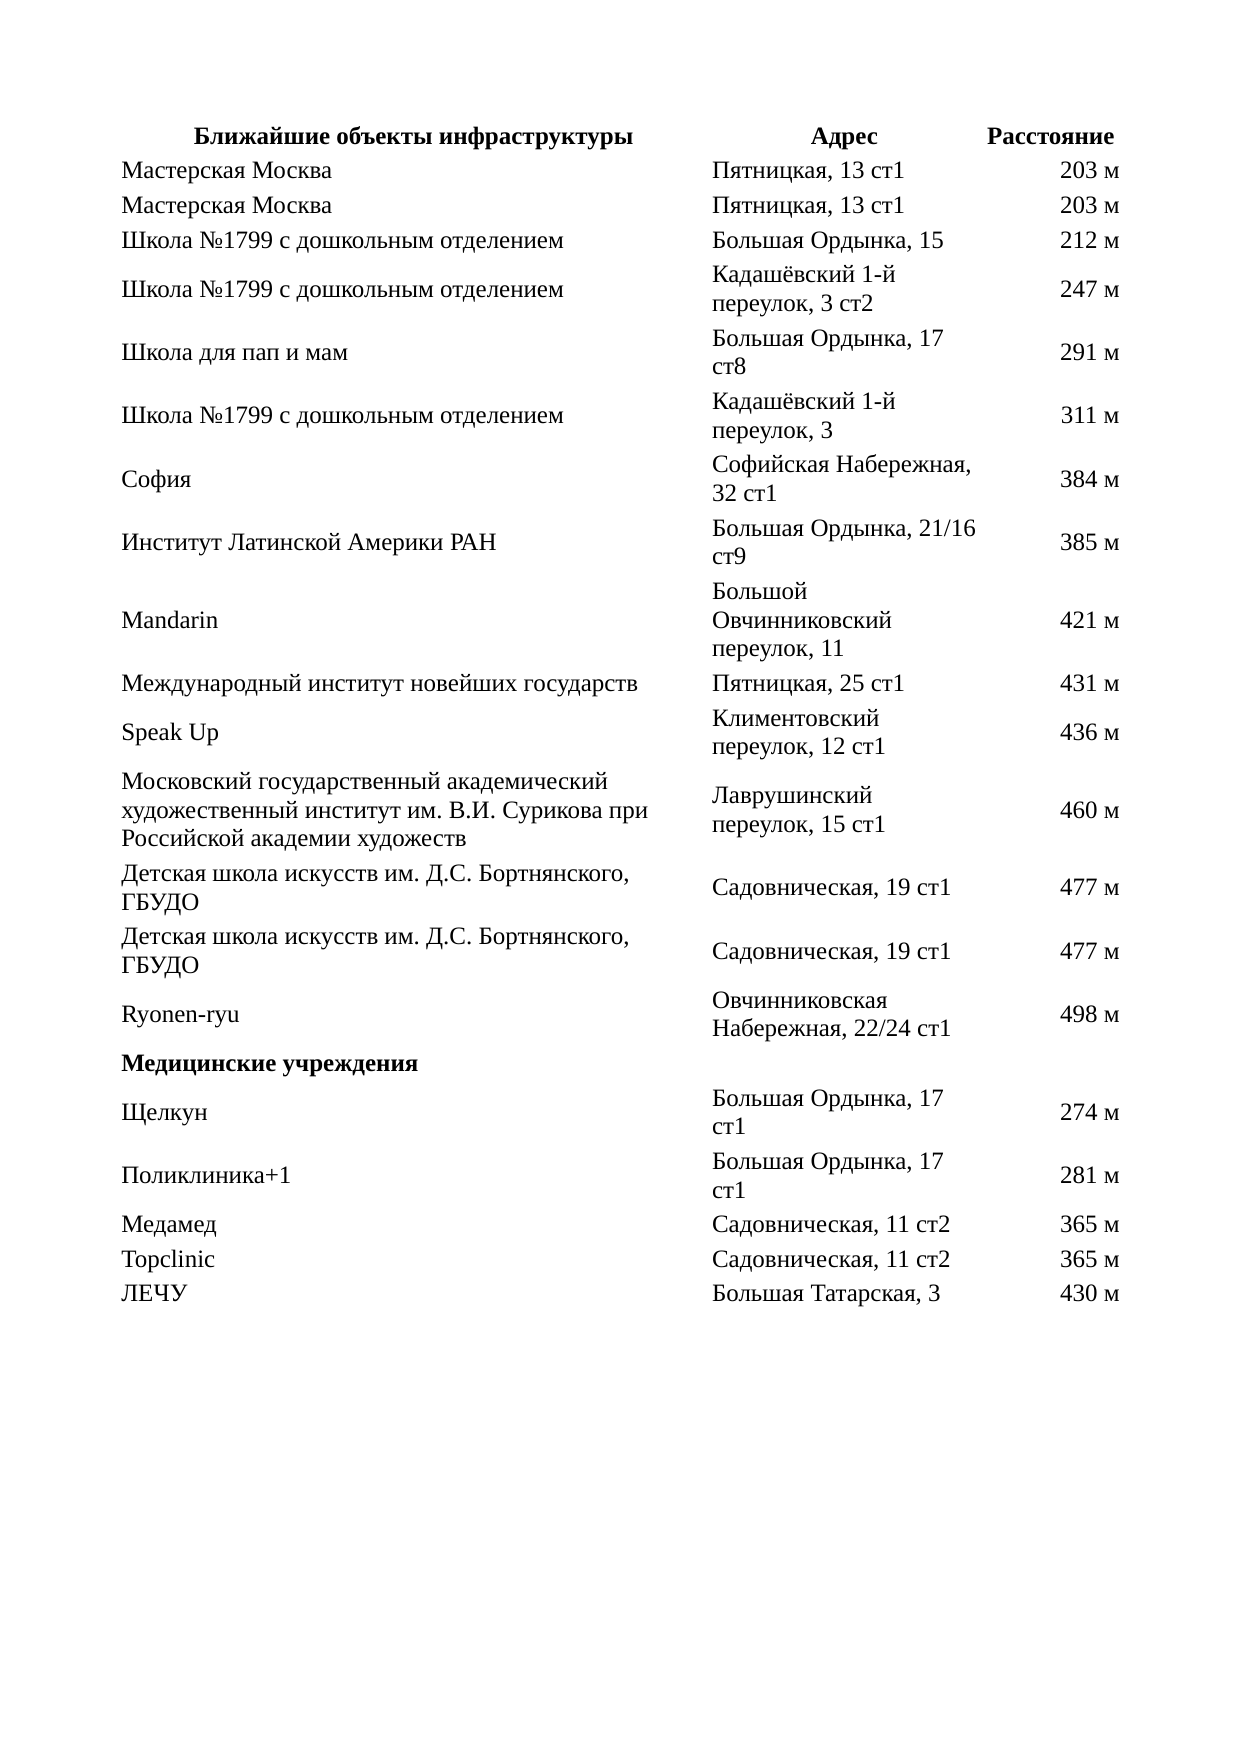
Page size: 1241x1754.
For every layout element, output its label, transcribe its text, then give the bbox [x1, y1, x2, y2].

table_cell Большая Ордынка, 15 [709, 222, 979, 256]
table_cell Детская школа искусств им. Д.С. Бортнянского, ГБУДО [118, 855, 709, 918]
table_cell Пятницкая, 13 ст1 [709, 187, 979, 222]
table_cell 421 м [979, 573, 1122, 665]
table_cell 385 м [979, 510, 1122, 573]
table_cell Большая Ордынка, 21/16 ст9 [709, 510, 979, 573]
table_cell Пятницкая, 25 ст1 [709, 665, 979, 700]
table_cell Speak Up [118, 700, 709, 763]
table_cell Школа №1799 с дошкольным отделением [118, 256, 709, 320]
table_cell 498 м [979, 982, 1122, 1045]
table_cell Лаврушинский переулок, 15 ст1 [709, 763, 979, 855]
table_cell Пятницкая, 13 ст1 [709, 153, 979, 187]
table_cell Мастерская Москва [118, 153, 709, 187]
table_cell 384 м [979, 446, 1122, 510]
table_cell Московский государственный академический художественный институт им. В.И. Сурикова при Российской академии художеств [118, 763, 709, 855]
table_cell Поликлиника+1 [118, 1143, 709, 1206]
table_cell Большая Ордынка, 17 ст8 [709, 320, 979, 383]
table_cell Большая Ордынка, 17 ст1 [709, 1080, 979, 1143]
table_cell Ryonen-ryu [118, 982, 709, 1045]
table_cell 212 м [979, 222, 1122, 256]
table_cell 430 м [979, 1276, 1122, 1310]
table_cell Садовническая, 11 ст2 [709, 1206, 979, 1241]
table_header Адрес [709, 118, 979, 153]
table_cell Большой Овчинниковский переулок, 11 [709, 573, 979, 665]
table_header Ближайшие объекты инфраструктуры [118, 118, 709, 153]
table_cell Школа №1799 с дошкольным отделением [118, 222, 709, 256]
table_cell Кадашёвский 1-й переулок, 3 [709, 383, 979, 446]
table_cell 311 м [979, 383, 1122, 446]
table_cell 291 м [979, 320, 1122, 383]
table_cell Садовническая, 11 ст2 [709, 1241, 979, 1276]
table_cell 477 м [979, 855, 1122, 918]
table_cell 365 м [979, 1206, 1122, 1241]
table_cell Медамед [118, 1206, 709, 1241]
table_cell Щелкун [118, 1080, 709, 1143]
table_cell 460 м [979, 763, 1122, 855]
table_cell Международный институт новейших государств [118, 665, 709, 700]
table_cell 281 м [979, 1143, 1122, 1206]
table_cell Mandarin [118, 573, 709, 665]
table_cell Большая Ордынка, 17 ст1 [709, 1143, 979, 1206]
table_cell 247 м [979, 256, 1122, 320]
table_cell Климентовский переулок, 12 ст1 [709, 700, 979, 763]
table_cell 477 м [979, 919, 1122, 982]
table_cell Topclinic [118, 1241, 709, 1276]
table_cell Овчинниковская Набережная, 22/24 ст1 [709, 982, 979, 1045]
table_cell Садовническая, 19 ст1 [709, 855, 979, 918]
table_cell Софийская Набережная, 32 ст1 [709, 446, 979, 510]
table_cell Институт Латинской Америки РАН [118, 510, 709, 573]
table_cell ЛЕЧУ [118, 1276, 709, 1310]
table_cell 203 м [979, 187, 1122, 222]
table_cell 436 м [979, 700, 1122, 763]
table_cell Мастерская Москва [118, 187, 709, 222]
table_cell 365 м [979, 1241, 1122, 1276]
table_header Расстояние [979, 118, 1122, 153]
table_cell Детская школа искусств им. Д.С. Бортнянского, ГБУДО [118, 919, 709, 982]
table_cell София [118, 446, 709, 510]
table_cell Медицинские учреждения [118, 1045, 1122, 1080]
table_cell 274 м [979, 1080, 1122, 1143]
table_cell Садовническая, 19 ст1 [709, 919, 979, 982]
table_cell Кадашёвский 1-й переулок, 3 ст2 [709, 256, 979, 320]
table_cell Школа №1799 с дошкольным отделением [118, 383, 709, 446]
table_cell 203 м [979, 153, 1122, 187]
table_cell Большая Татарская, 3 [709, 1276, 979, 1310]
table_cell 431 м [979, 665, 1122, 700]
table_cell Школа для пап и мам [118, 320, 709, 383]
